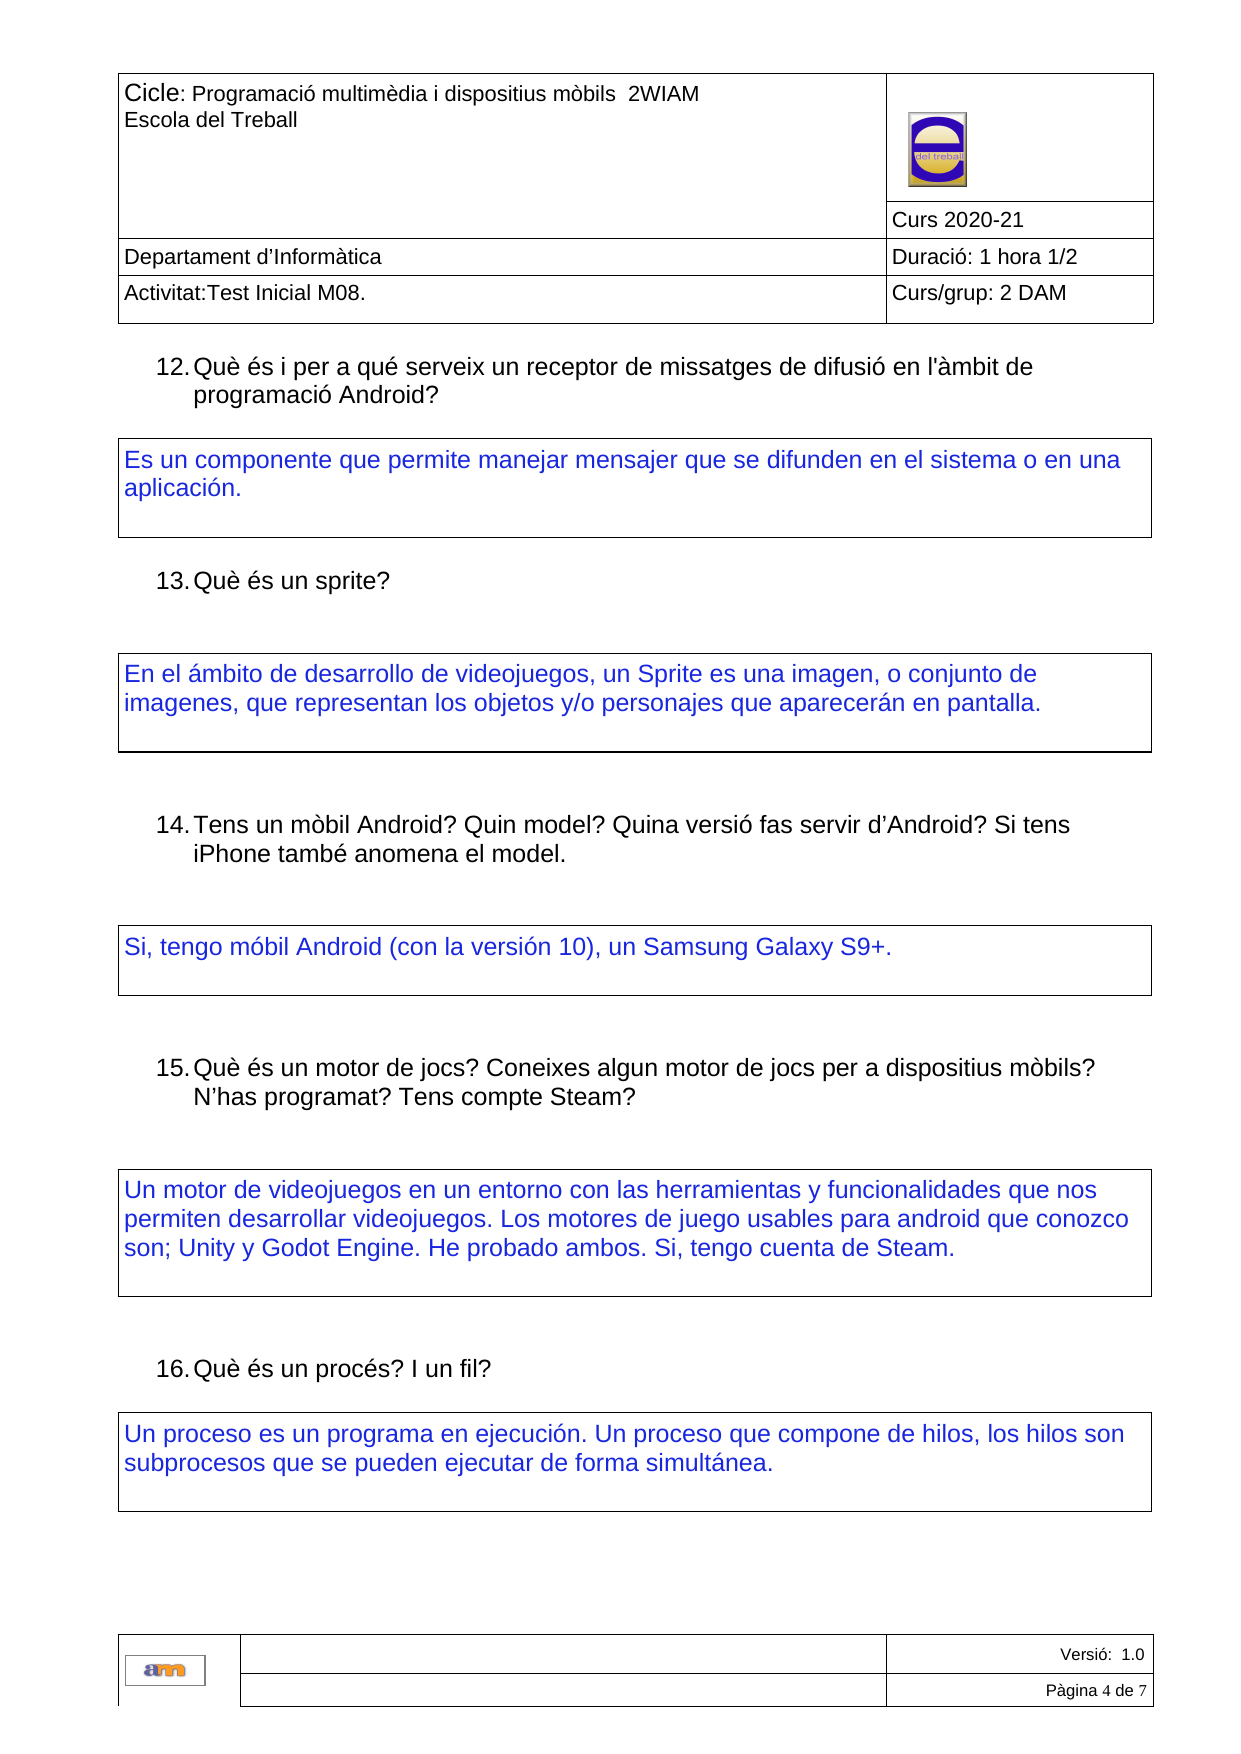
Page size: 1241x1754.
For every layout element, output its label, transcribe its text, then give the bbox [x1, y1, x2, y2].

table_header Si, tengo móbil Android (con la versión 10), un Samsung Galaxy S9+. [119, 926, 1151, 995]
list Què és un procés? I un fil? [156, 1354, 1152, 1383]
list Què és un motor de jocs? Coneixes algun motor de jocs per a dispositius mòbils? N’has programat? Tens compte Steam? [156, 1053, 1152, 1111]
list Què és un sprite? [156, 566, 1152, 595]
table_header En el ámbito de desarrollo de videojuegos, un Sprite es una imagen, o conjunto de imagenes, que representan los objetos y/o personajes que aparecerán en pantalla. [119, 654, 1151, 751]
picture [908, 112, 967, 187]
table_header Es un componente que permite manejar mensajer que se difunden en el sistema o en una aplicación. [119, 439, 1151, 537]
table_header Un motor de videojuegos en un entorno con las herramientas y funcionalidades que nos permiten desarrollar videojuegos. Los motores de juego usables para android que conozco son; Unity y Godot Engine. He probado ambos. Si, tengo cuenta de Steam. [119, 1170, 1151, 1296]
list Què és i per a qué serveix un receptor de missatges de difusió en l'àmbit de programació Android? [156, 352, 1152, 409]
picture [142, 1663, 189, 1678]
list Tens un mòbil Android? Quin model? Quina versió fas servir d’Android? Si tens iPhone també anomena el model. [156, 810, 1152, 867]
table_header Un proceso es un programa en ejecución. Un proceso que compone de hilos, los hilos son subprocesos que se pueden ejecutar de forma simultánea. [119, 1413, 1151, 1511]
